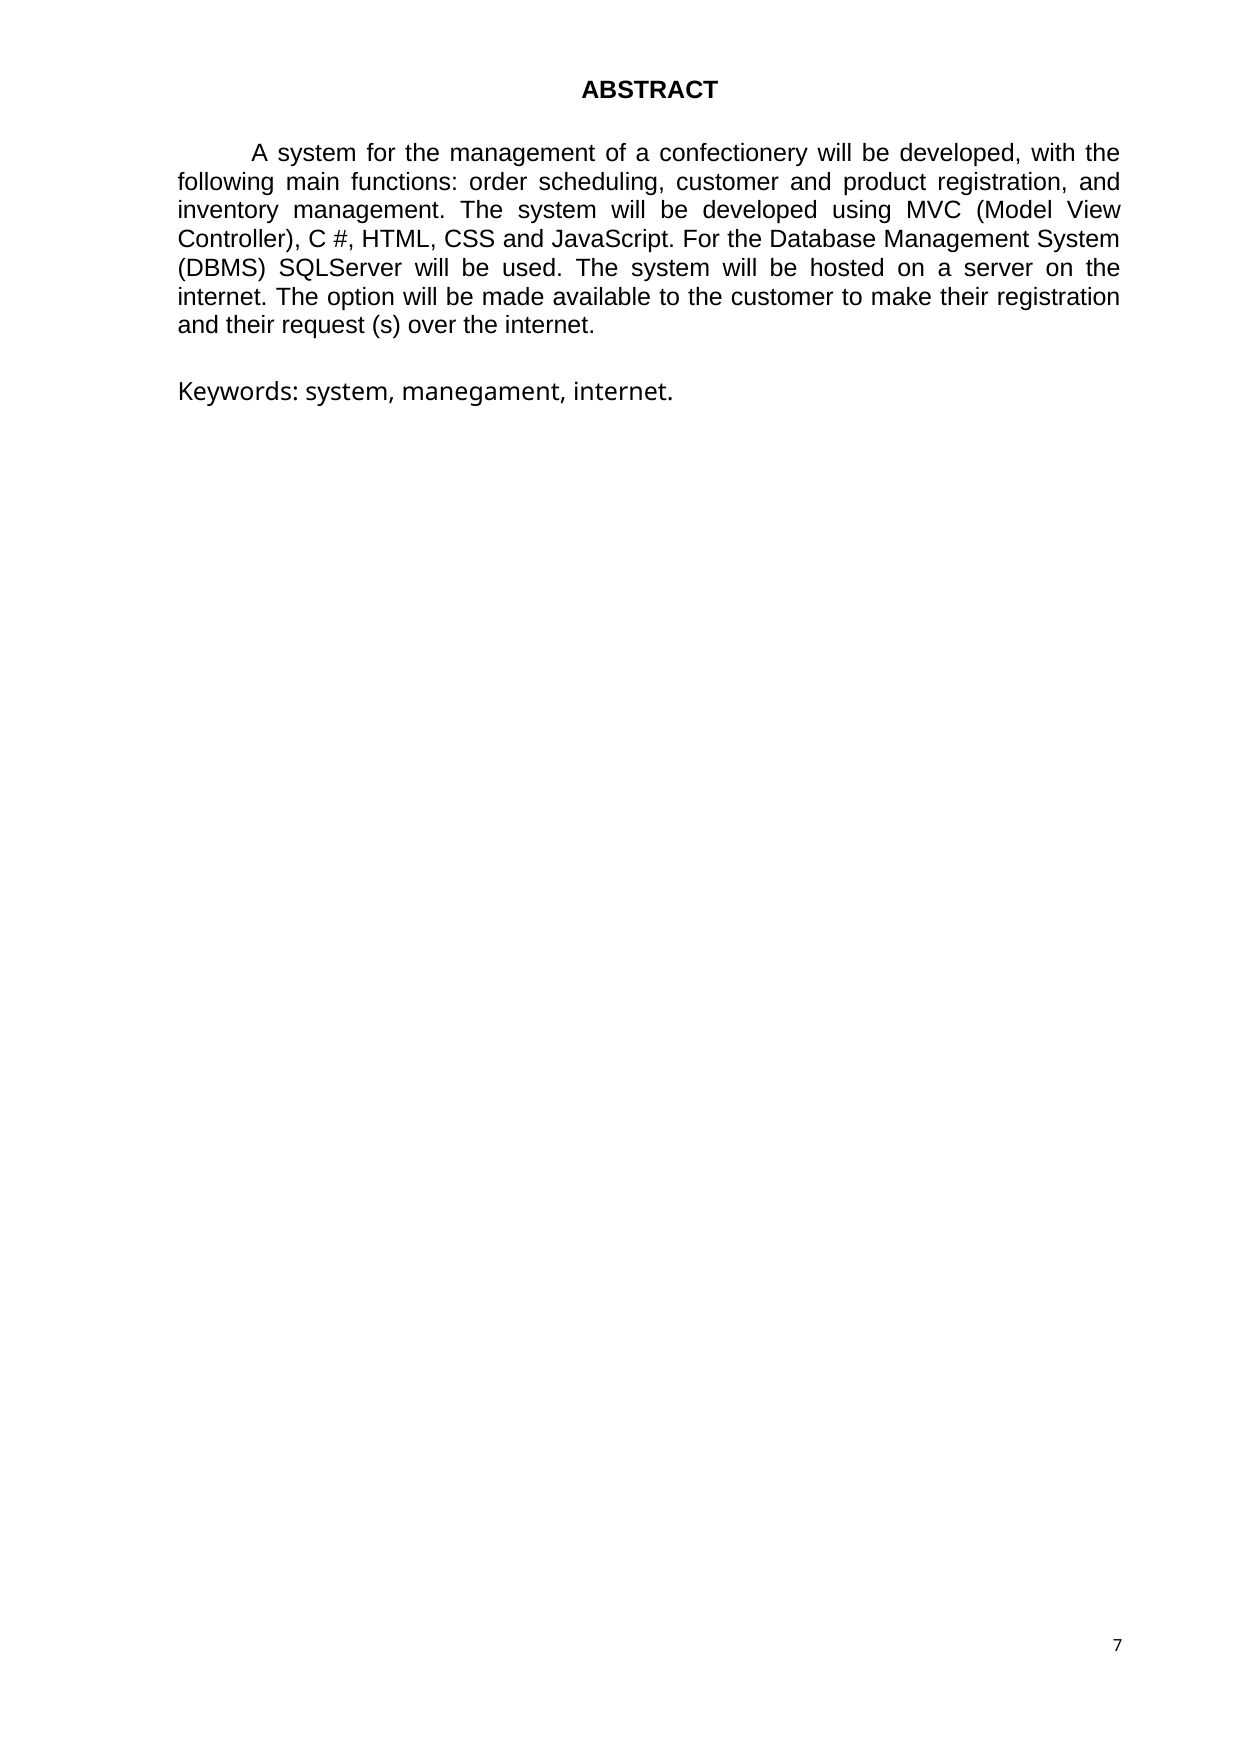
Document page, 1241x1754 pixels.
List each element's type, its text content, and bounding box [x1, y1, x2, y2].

text Keywords: system, manegament, internet. [177, 373, 1122, 407]
text ABSTRACT [177, 75, 1122, 104]
text A system for the management of a confectionery will be developed, with the following main functions: order scheduling, customer and product registration, and inventory management. The system will be developed using MVC (Model View Controller), C #, HTML, CSS and JavaScript. For the Database Management System (DBMS) SQLServer will be used. The system will be hosted on a server on the internet. The option will be made available to the customer to make their registration and their request (s) over the internet. [177, 138, 1122, 339]
